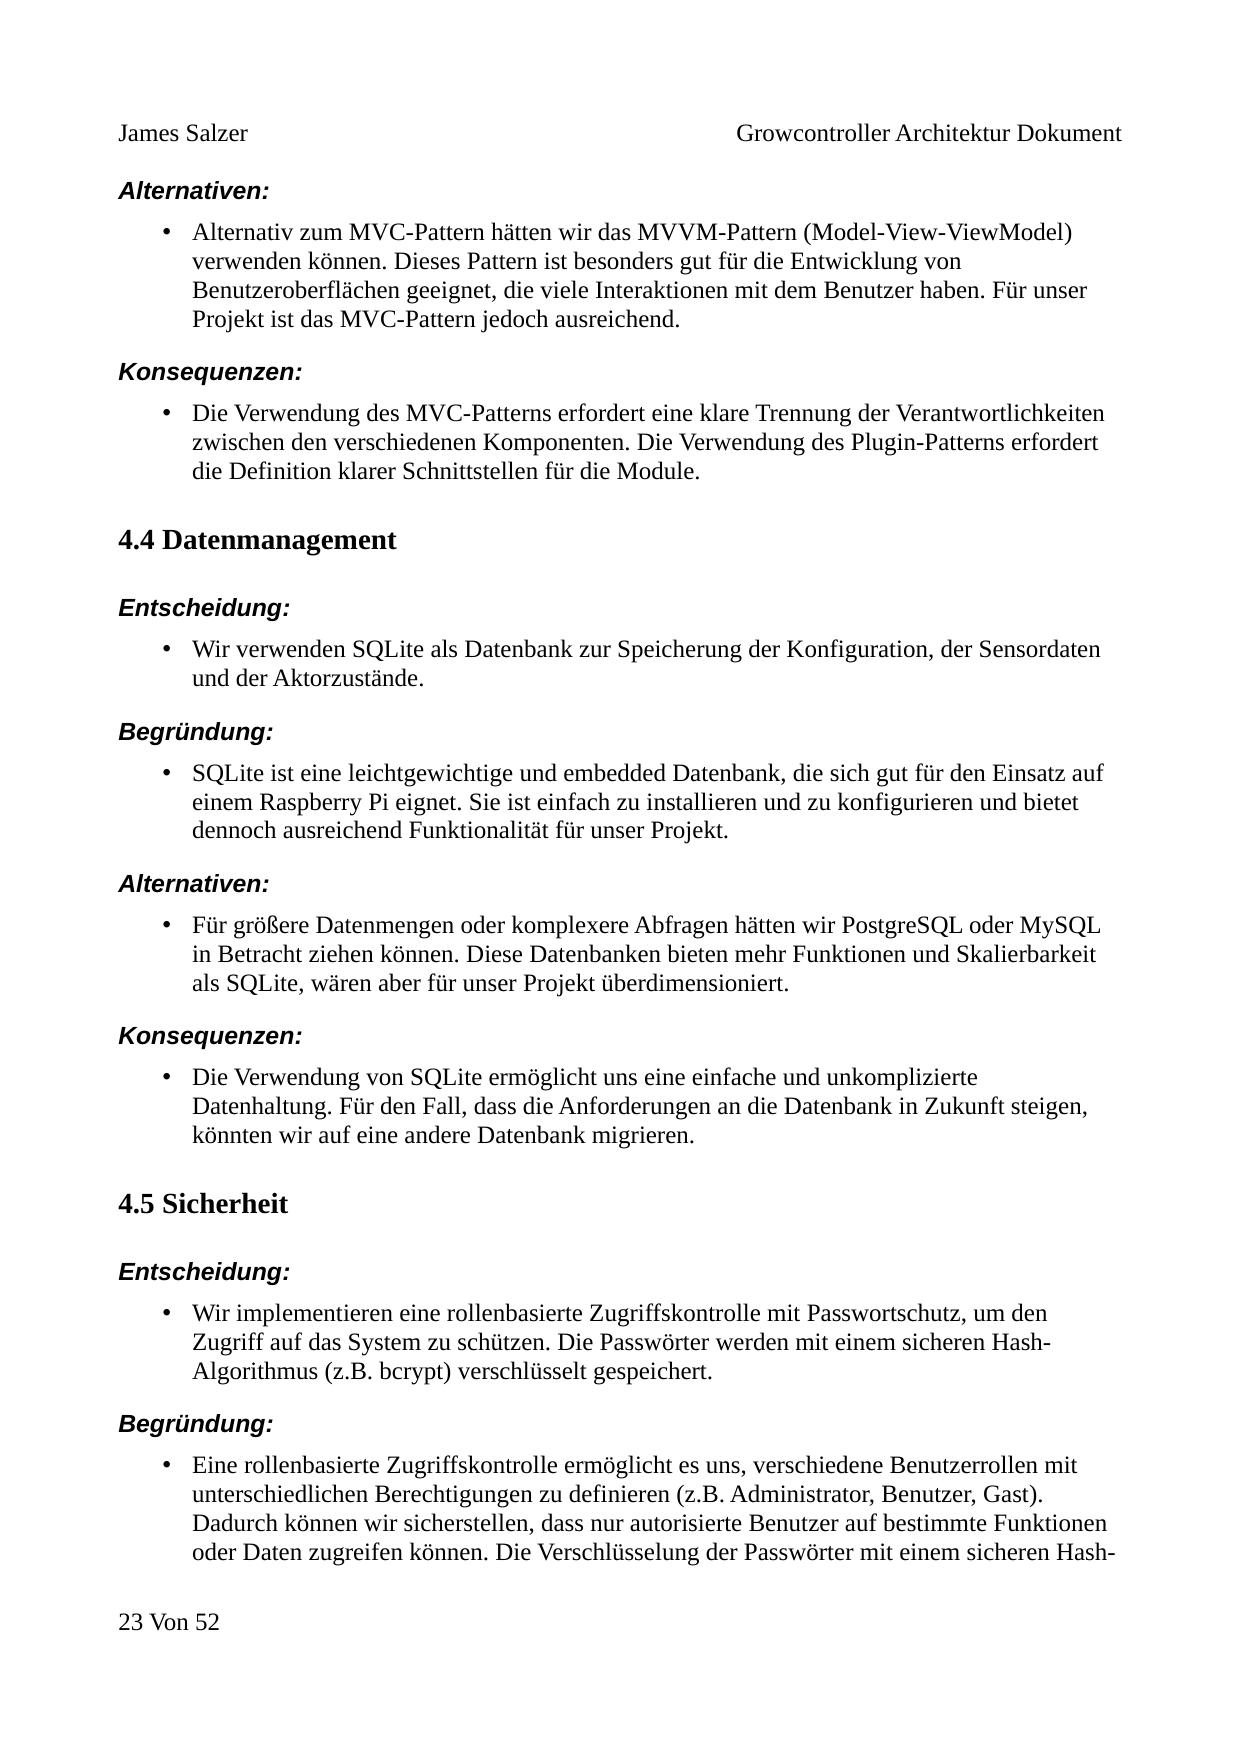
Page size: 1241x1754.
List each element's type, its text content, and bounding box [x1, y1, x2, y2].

subtitle Entscheidung: [118, 1257, 1122, 1286]
subtitle Alternativen: [118, 869, 1122, 898]
subtitle Begründung: [118, 1409, 1122, 1438]
subtitle Begründung: [118, 717, 1122, 745]
subtitle Entscheidung: [118, 593, 1122, 622]
list Die Verwendung von SQLite ermöglicht uns eine einfache und unkomplizierte Datenhaltung. Für den Fall, dass die Anforderungen an die Datenbank in Zukunft steigen, könnten wir auf eine andere Datenbank migrieren. [162, 1062, 1122, 1149]
subtitle 4.4 Datenmanagement [118, 522, 1122, 556]
subtitle Konsequenzen: [118, 1021, 1122, 1050]
list Die Verwendung des MVC-Patterns erfordert eine klare Trennung der Verantwortlichkeiten zwischen den verschiedenen Komponenten. Die Verwendung des Plugin-Patterns erfordert die Definition klarer Schnittstellen für die Module. [162, 398, 1122, 485]
subtitle Alternativen: [118, 176, 1122, 205]
list Wir implementieren eine rollenbasierte Zugriffskontrolle mit Passwortschutz, um den Zugriff auf das System zu schützen. Die Passwörter werden mit einem sicheren Hash-Algorithmus (z.B. bcrypt) verschlüsselt gespeichert. [162, 1298, 1122, 1384]
list SQLite ist eine leichtgewichtige und embedded Datenbank, die sich gut für den Einsatz auf einem Raspberry Pi eignet. Sie ist einfach zu installieren und zu konfigurieren und bietet dennoch ausreichend Funktionalität für unser Projekt. [162, 758, 1122, 844]
list Alternativ zum MVC-Pattern hätten wir das MVVM-Pattern (Model-View-ViewModel) verwenden können. Dieses Pattern ist besonders gut für die Entwicklung von Benutzeroberflächen geeignet, die viele Interaktionen mit dem Benutzer haben. Für unser Projekt ist das MVC-Pattern jedoch ausreichend. [162, 217, 1122, 332]
list Wir verwenden SQLite als Datenbank zur Speicherung der Konfiguration, der Sensordaten und der Aktorzustände. [162, 634, 1122, 692]
list Für größere Datenmengen oder komplexere Abfragen hätten wir PostgreSQL oder MySQL in Betracht ziehen können. Diese Datenbanken bieten mehr Funktionen und Skalierbarkeit als SQLite, wären aber für unser Projekt überdimensioniert. [162, 910, 1122, 996]
list Eine rollenbasierte Zugriffskontrolle ermöglicht es uns, verschiedene Benutzerrollen mit unterschiedlichen Berechtigungen zu definieren (z.B. Administrator, Benutzer, Gast). Dadurch können wir sicherstellen, dass nur autorisierte Benutzer auf bestimmte Funktionen oder Daten zugreifen können. Die Verschlüsselung der Passwörter mit einem sicheren Hash- [162, 1451, 1122, 1566]
subtitle 4.5 Sicherheit [118, 1186, 1122, 1220]
subtitle Konsequenzen: [118, 357, 1122, 386]
